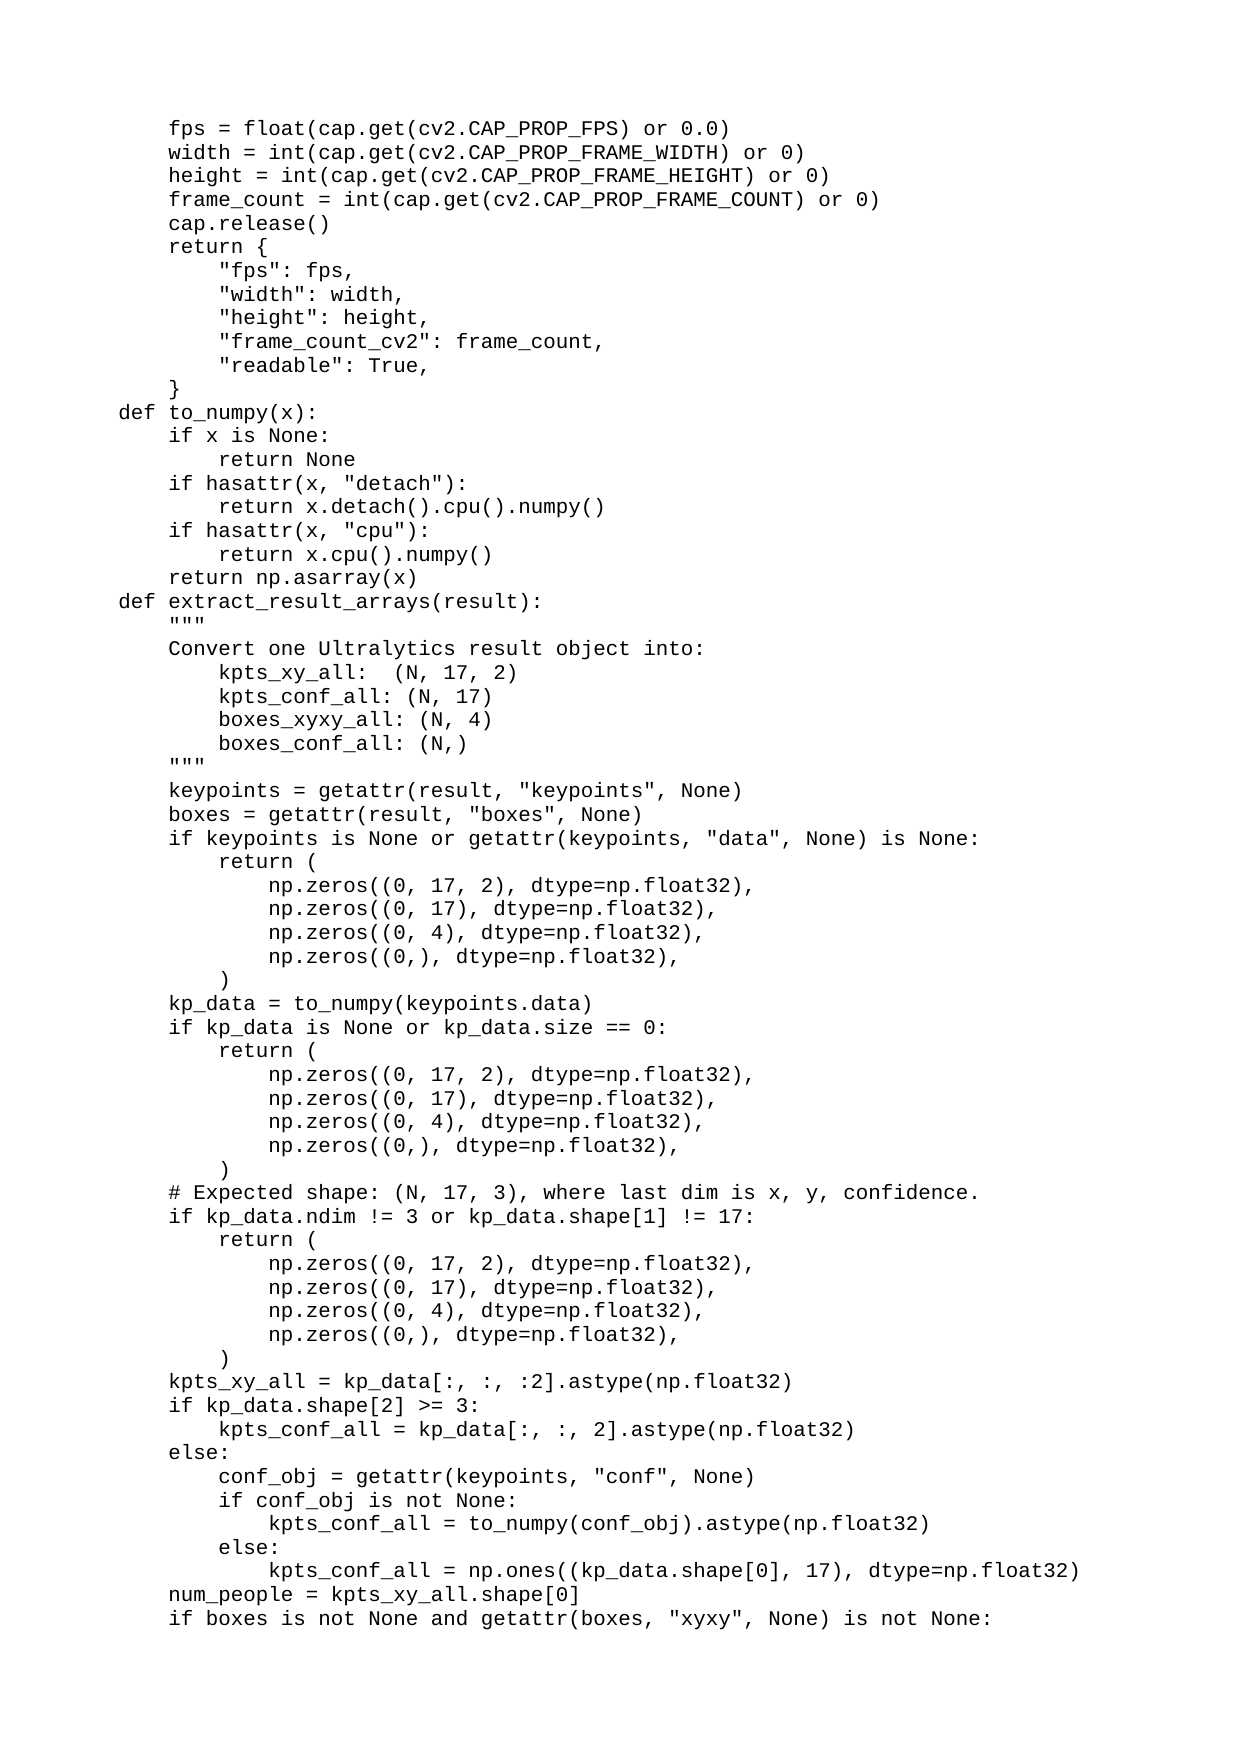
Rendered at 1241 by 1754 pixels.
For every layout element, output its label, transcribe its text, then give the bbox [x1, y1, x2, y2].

text return x.cpu().numpy() [118, 544, 1122, 567]
text kpts_conf_all = to_numpy(conf_obj).astype(np.float32) [118, 1513, 1122, 1537]
text np.zeros((0, 4), dtype=np.float32), [118, 922, 1122, 946]
text np.zeros((0,), dtype=np.float32), [118, 946, 1122, 969]
text fps = float(cap.get(cv2.CAP_PROP_FPS) or 0.0) [118, 118, 1122, 142]
text if hasattr(x, "cpu"): [118, 520, 1122, 544]
text kpts_conf_all: (N, 17) [118, 686, 1122, 709]
text # Expected shape: (N, 17, 3), where last dim is x, y, confidence. [118, 1182, 1122, 1206]
text """ [118, 615, 1122, 638]
text else: [118, 1537, 1122, 1561]
text num_people = kpts_xy_all.shape[0] [118, 1584, 1122, 1608]
text np.zeros((0, 17, 2), dtype=np.float32), [118, 1064, 1122, 1088]
text keypoints = getattr(result, "keypoints", None) [118, 780, 1122, 804]
text kp_data = to_numpy(keypoints.data) [118, 993, 1122, 1017]
text """ [118, 757, 1122, 780]
text "readable": True, [118, 354, 1122, 378]
text kpts_conf_all = np.ones((kp_data.shape[0], 17), dtype=np.float32) [118, 1561, 1122, 1584]
text return None [118, 449, 1122, 473]
text } [118, 378, 1122, 402]
text def extract_result_arrays(result): [118, 591, 1122, 615]
text if conf_obj is not None: [118, 1489, 1122, 1513]
text np.zeros((0,), dtype=np.float32), [118, 1135, 1122, 1158]
text kpts_conf_all = kp_data[:, :, 2].astype(np.float32) [118, 1419, 1122, 1442]
text return x.detach().cpu().numpy() [118, 496, 1122, 520]
text conf_obj = getattr(keypoints, "conf", None) [118, 1466, 1122, 1489]
text np.zeros((0, 4), dtype=np.float32), [118, 1300, 1122, 1324]
text np.zeros((0, 17, 2), dtype=np.float32), [118, 1253, 1122, 1277]
text np.zeros((0, 17), dtype=np.float32), [118, 1277, 1122, 1300]
text kpts_xy_all = kp_data[:, :, :2].astype(np.float32) [118, 1371, 1122, 1395]
text kpts_xy_all: (N, 17, 2) [118, 662, 1122, 686]
text if kp_data.ndim != 3 or kp_data.shape[1] != 17: [118, 1206, 1122, 1229]
text frame_count = int(cap.get(cv2.CAP_PROP_FRAME_COUNT) or 0) [118, 189, 1122, 213]
text "width": width, [118, 284, 1122, 307]
text return ( [118, 1229, 1122, 1253]
text if boxes is not None and getattr(boxes, "xyxy", None) is not None: [118, 1608, 1122, 1631]
text np.zeros((0,), dtype=np.float32), [118, 1324, 1122, 1348]
text cap.release() [118, 213, 1122, 236]
text Convert one Ultralytics result object into: [118, 638, 1122, 662]
text ) [118, 1158, 1122, 1182]
text return { [118, 236, 1122, 260]
text return ( [118, 851, 1122, 875]
text if kp_data is None or kp_data.size == 0: [118, 1017, 1122, 1040]
text else: [118, 1442, 1122, 1466]
text "frame_count_cv2": frame_count, [118, 331, 1122, 354]
text boxes_conf_all: (N,) [118, 733, 1122, 757]
text height = int(cap.get(cv2.CAP_PROP_FRAME_HEIGHT) or 0) [118, 165, 1122, 189]
text np.zeros((0, 4), dtype=np.float32), [118, 1111, 1122, 1135]
text boxes_xyxy_all: (N, 4) [118, 709, 1122, 733]
text ) [118, 969, 1122, 993]
text np.zeros((0, 17), dtype=np.float32), [118, 898, 1122, 922]
text def to_numpy(x): [118, 402, 1122, 426]
text return np.asarray(x) [118, 567, 1122, 591]
text return ( [118, 1040, 1122, 1064]
text if x is None: [118, 426, 1122, 449]
text if keypoints is None or getattr(keypoints, "data", None) is None: [118, 827, 1122, 851]
text if kp_data.shape[2] >= 3: [118, 1395, 1122, 1419]
text np.zeros((0, 17, 2), dtype=np.float32), [118, 875, 1122, 898]
text width = int(cap.get(cv2.CAP_PROP_FRAME_WIDTH) or 0) [118, 142, 1122, 165]
text boxes = getattr(result, "boxes", None) [118, 804, 1122, 827]
text np.zeros((0, 17), dtype=np.float32), [118, 1088, 1122, 1111]
text "height": height, [118, 307, 1122, 331]
text ) [118, 1348, 1122, 1371]
text if hasattr(x, "detach"): [118, 473, 1122, 496]
text "fps": fps, [118, 260, 1122, 284]
